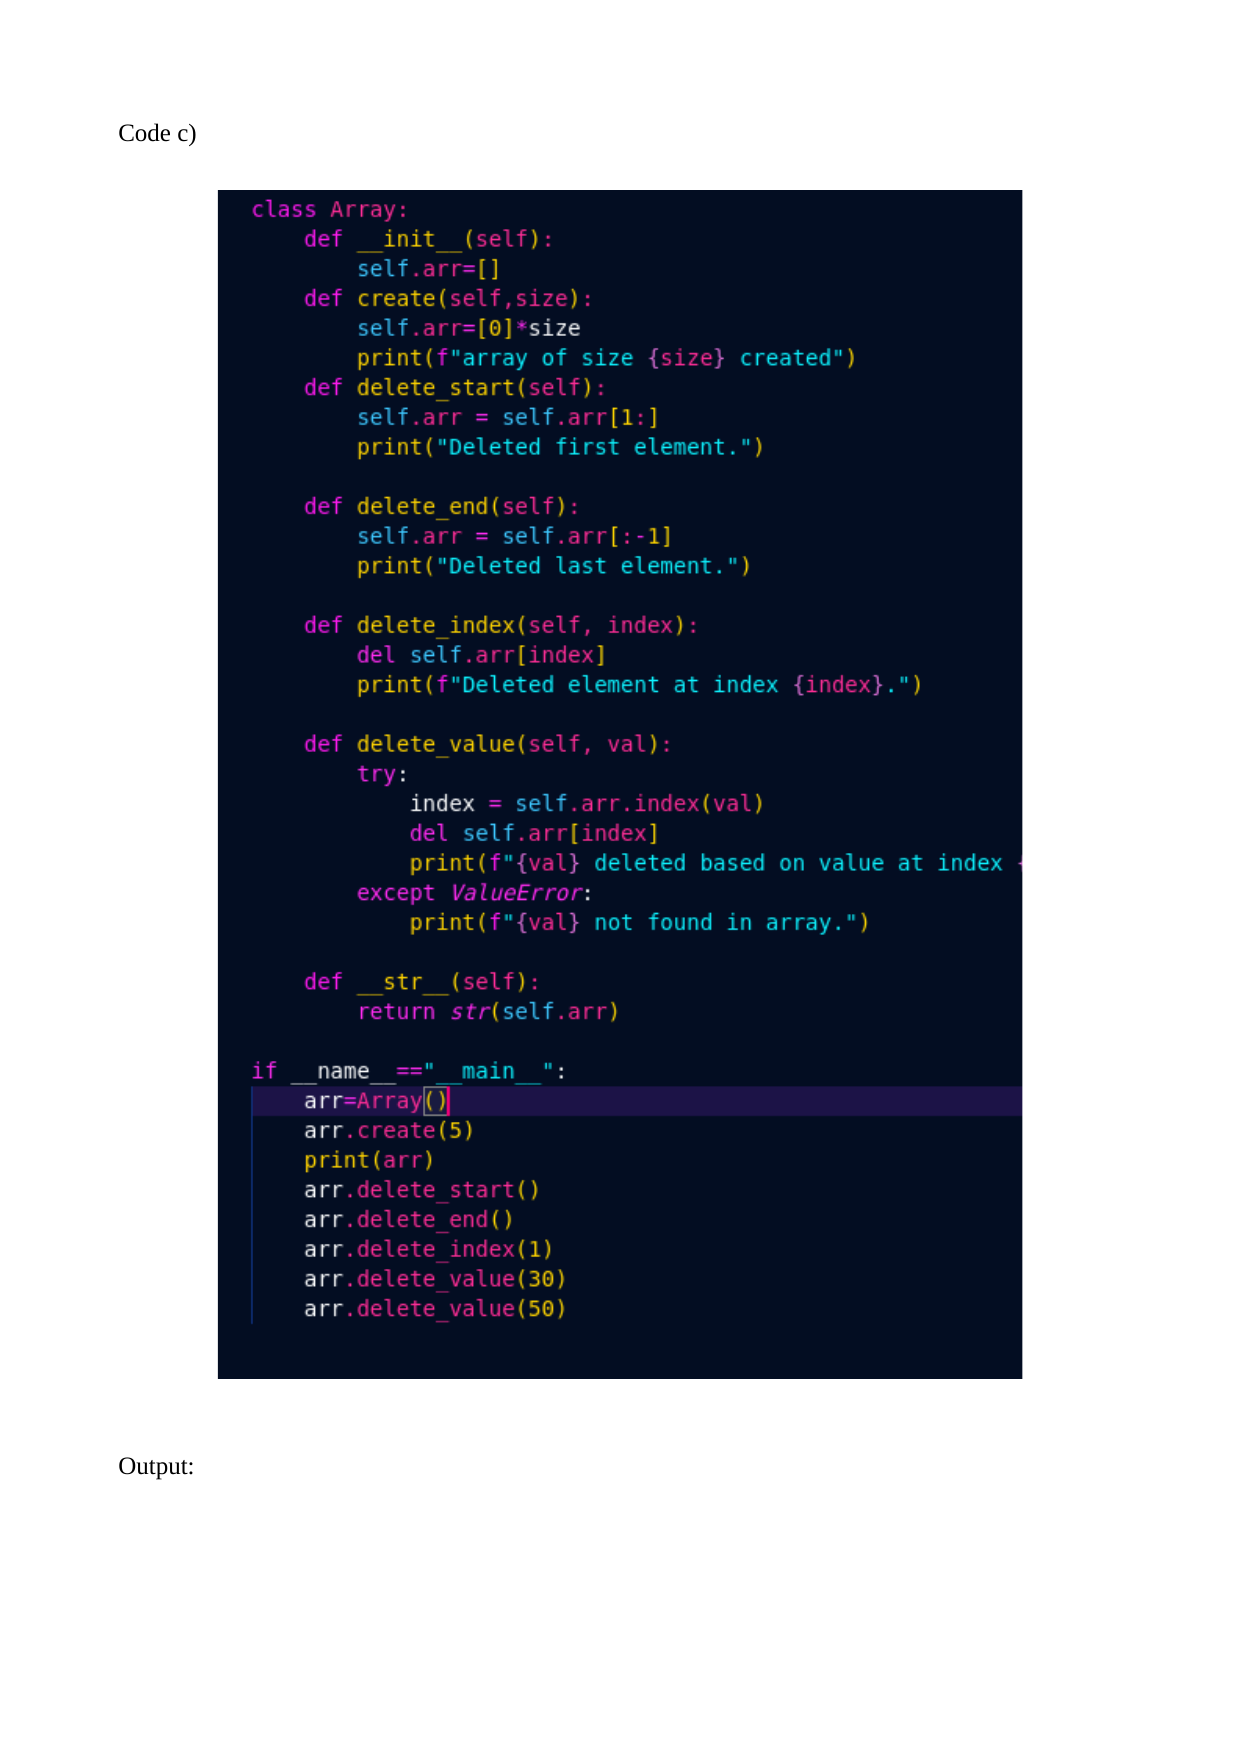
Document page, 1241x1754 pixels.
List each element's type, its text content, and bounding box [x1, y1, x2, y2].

text Code c) [118, 118, 1122, 147]
picture [217, 190, 1023, 1379]
text Output: [118, 1451, 1122, 1480]
